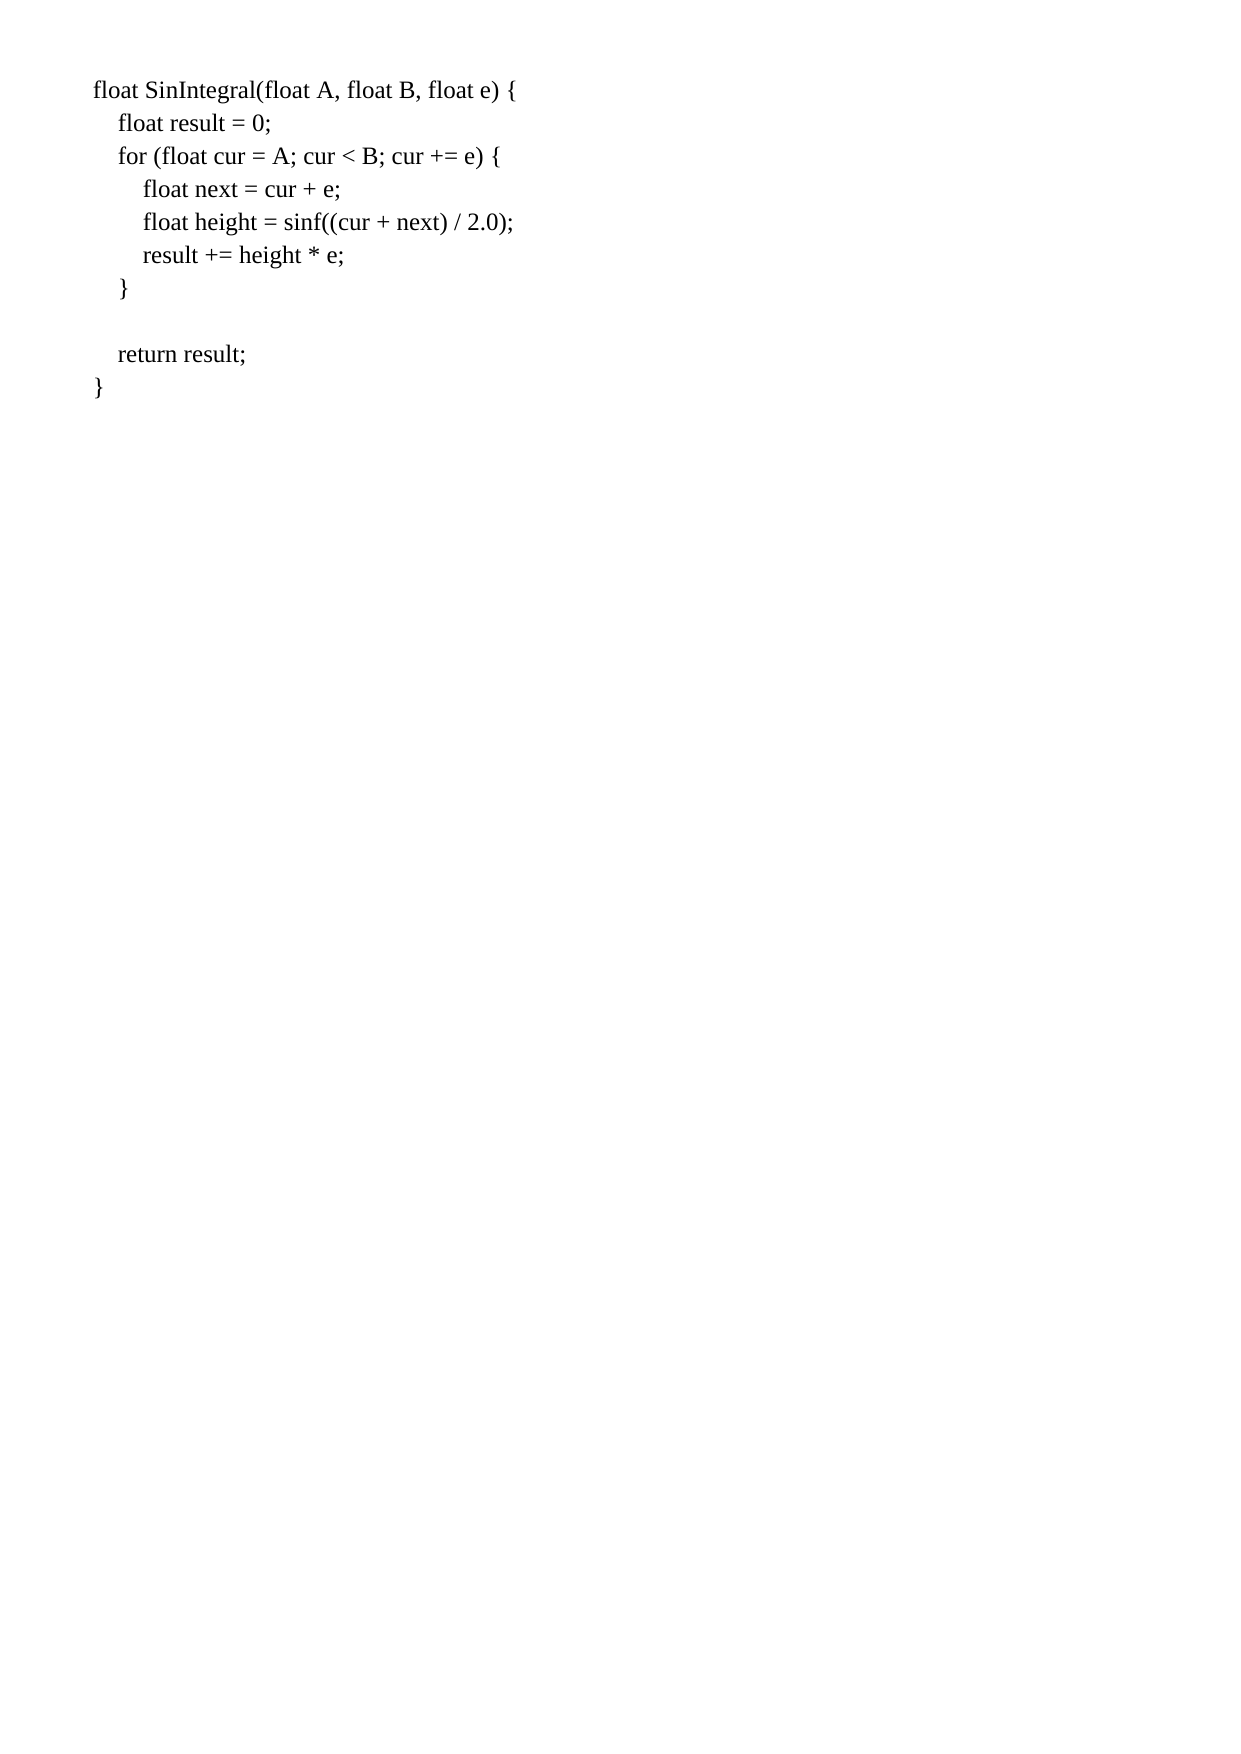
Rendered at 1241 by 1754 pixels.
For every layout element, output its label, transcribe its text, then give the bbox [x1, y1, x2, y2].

text } [93, 372, 1147, 401]
text float SinIntegral(float A, float B, float e) { [93, 75, 1147, 104]
text float result = 0; [93, 108, 1147, 137]
text float next = cur + e; [93, 174, 1147, 203]
text float height = sinf((cur + next) / 2.0); [93, 207, 1147, 236]
text } [93, 273, 1147, 302]
text return result; [93, 339, 1147, 368]
text for (float cur = A; cur < B; cur += e) { [93, 141, 1147, 170]
text result += height * e; [93, 240, 1147, 269]
